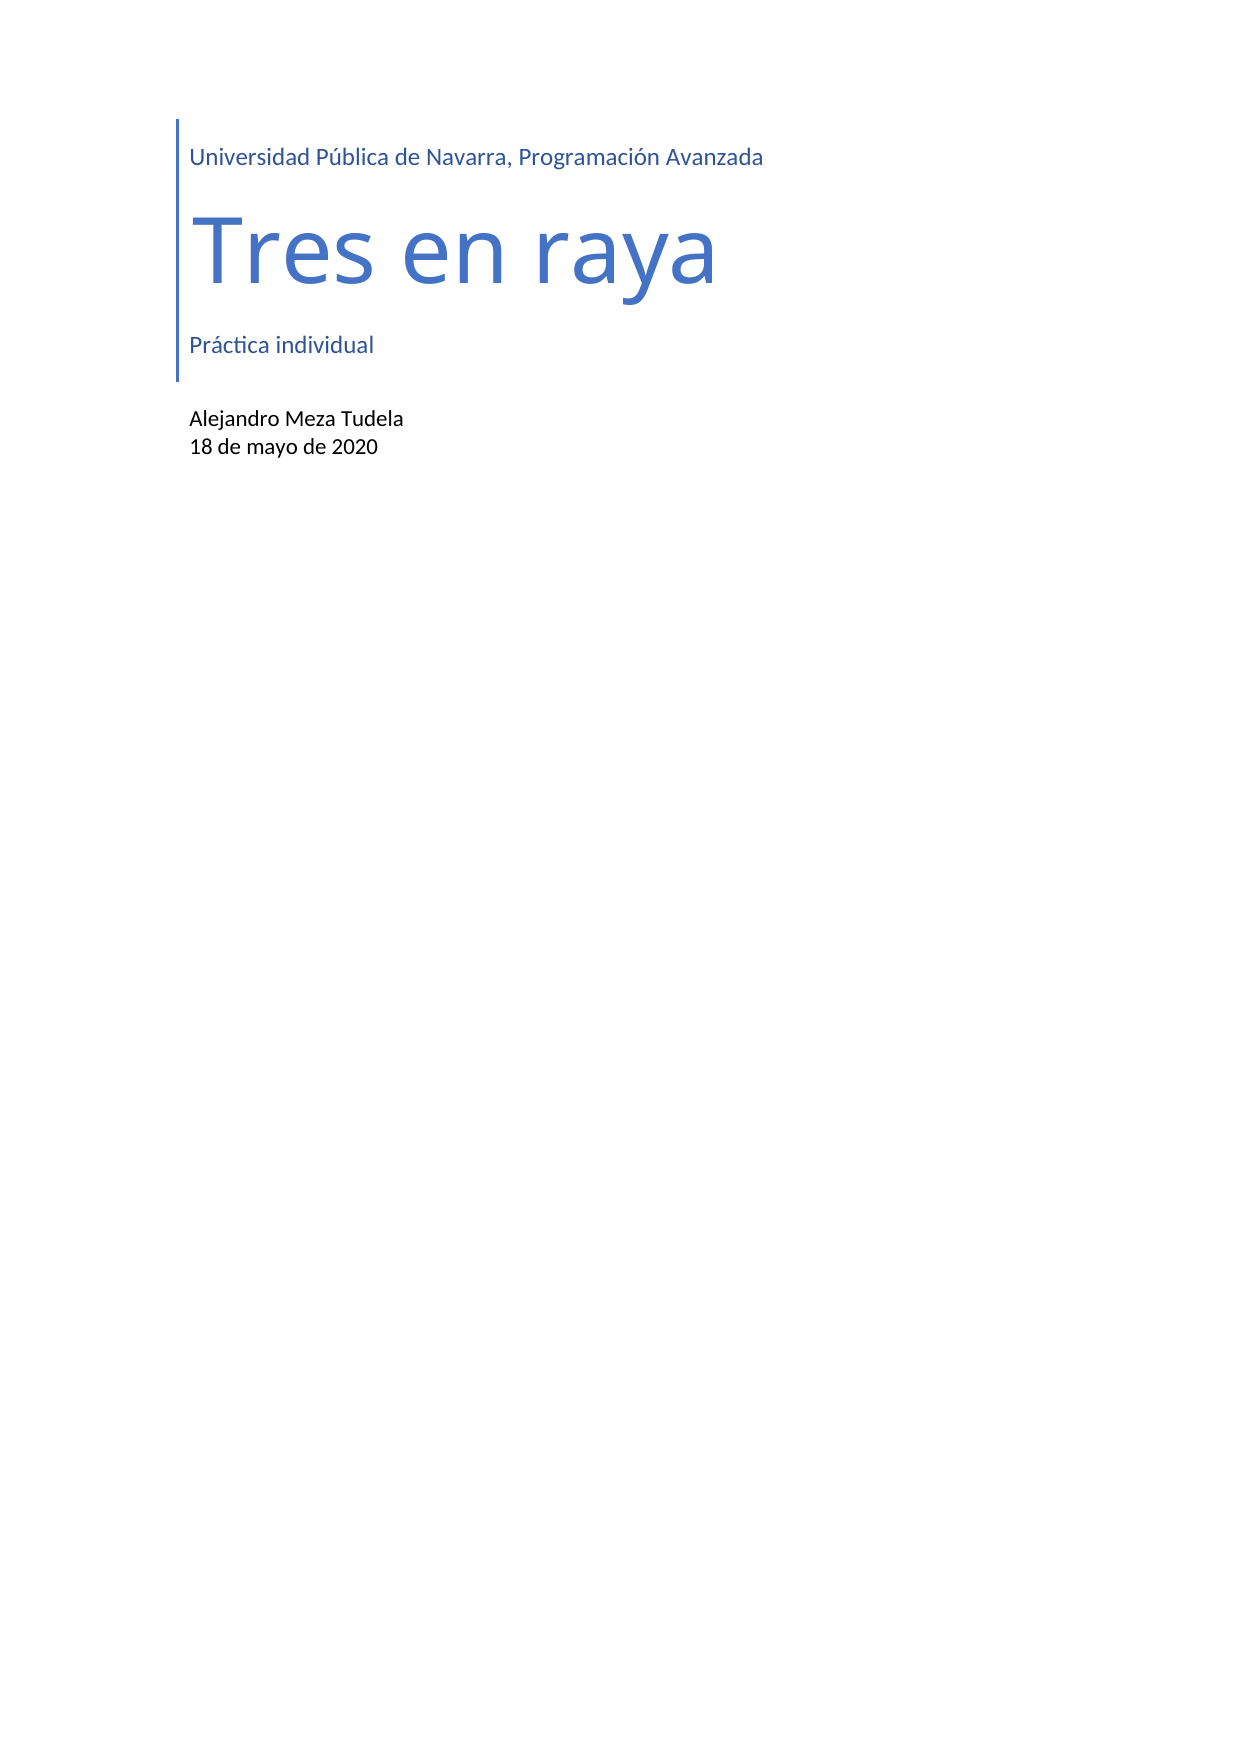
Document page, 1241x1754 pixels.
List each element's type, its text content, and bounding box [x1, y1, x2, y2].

table_header Universidad Pública de Navarra, Programación Avanzada [179, 119, 886, 194]
table_cell Práctica individual [179, 306, 886, 382]
table_header Alejandro Meza Tudela 18 de mayo de 2020 [177, 382, 859, 707]
table_cell Tres en raya [179, 194, 886, 306]
